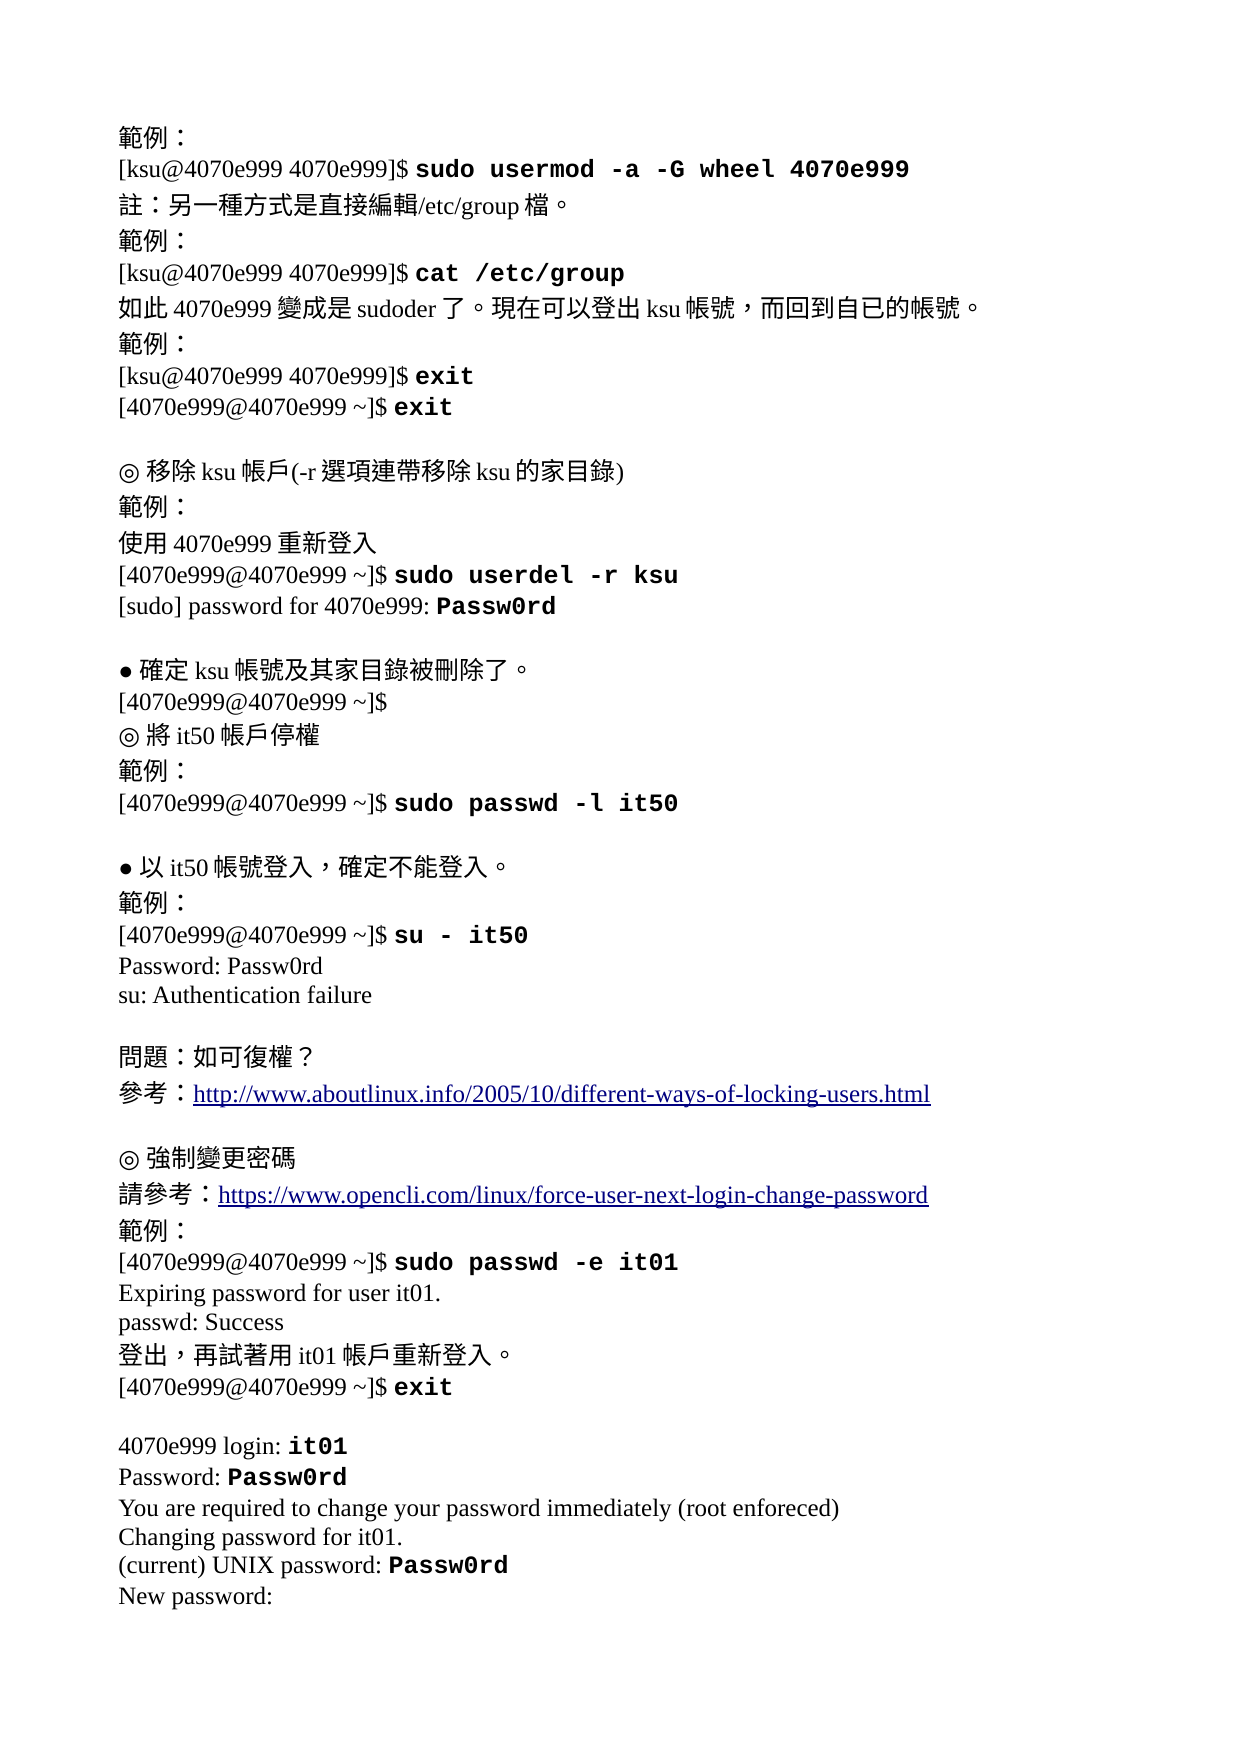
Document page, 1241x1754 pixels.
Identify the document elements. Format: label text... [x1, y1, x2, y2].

text 如此4070e999變成是sudoder了。現在可以登出ksu帳號，而回到自已的帳號。 [118, 288, 1122, 325]
text ● 確定ksu帳號及其家目錄被刪除了。 [118, 651, 1122, 687]
text 範例： [118, 884, 1122, 920]
text [sudo] password for 4070e999: Passw0rd [118, 591, 1122, 622]
text [4070e999@4070e999 ~]$ [118, 687, 1122, 716]
text 4070e999 login: it01 [118, 1431, 1122, 1462]
text [ksu@4070e999 4070e999]$ sudo usermod -a -G wheel 4070e999 [118, 154, 1122, 185]
text 註：另一種方式是直接編輯/etc/group檔。 [118, 185, 1122, 221]
text [4070e999@4070e999 ~]$ exit [118, 1372, 1122, 1403]
text ● 以it50帳號登入，確定不能登入。 [118, 848, 1122, 884]
text New password: [118, 1581, 1122, 1610]
text [ksu@4070e999 4070e999]$ exit [118, 361, 1122, 392]
text Changing password for it01. [118, 1522, 1122, 1551]
text [4070e999@4070e999 ~]$ su - it50 [118, 920, 1122, 951]
text [4070e999@4070e999 ~]$ sudo userdel -r ksu [118, 560, 1122, 591]
text 請參考：https://www.opencli.com/linux/force-user-next-login-change-password [118, 1175, 1122, 1211]
text (current) UNIX password: Passw0rd [118, 1551, 1122, 1581]
text Password: Passw0rd [118, 951, 1122, 980]
text 範例： [118, 118, 1122, 154]
text ◎ 強制變更密碼 [118, 1138, 1122, 1175]
text 使用4070e999重新登入 [118, 524, 1122, 560]
text ◎ 移除ksu帳戶(-r選項連帶移除ksu的家目錄) [118, 451, 1122, 488]
text 參考：http://www.aboutlinux.info/2005/10/different-ways-of-locking-users.html [118, 1073, 1122, 1110]
text 範例： [118, 221, 1122, 258]
text passwd: Success [118, 1307, 1122, 1336]
text 範例： [118, 488, 1122, 524]
text su: Authentication failure [118, 980, 1122, 1008]
text Password: Passw0rd [118, 1462, 1122, 1493]
text [ksu@4070e999 4070e999]$ cat /etc/group [118, 258, 1122, 288]
text [4070e999@4070e999 ~]$ exit [118, 392, 1122, 423]
text ◎ 將it50帳戶停權 [118, 716, 1122, 752]
text You are required to change your password immediately (root enforeced) [118, 1493, 1122, 1522]
text Expiring password for user it01. [118, 1278, 1122, 1307]
text 範例： [118, 1211, 1122, 1247]
text 範例： [118, 325, 1122, 361]
text 範例： [118, 752, 1122, 788]
text 問題：如可復權？ [118, 1037, 1122, 1073]
text [4070e999@4070e999 ~]$ sudo passwd -e it01 [118, 1247, 1122, 1278]
text 登出，再試著用it01帳戶重新登入。 [118, 1336, 1122, 1372]
text [4070e999@4070e999 ~]$ sudo passwd -l it50 [118, 788, 1122, 819]
